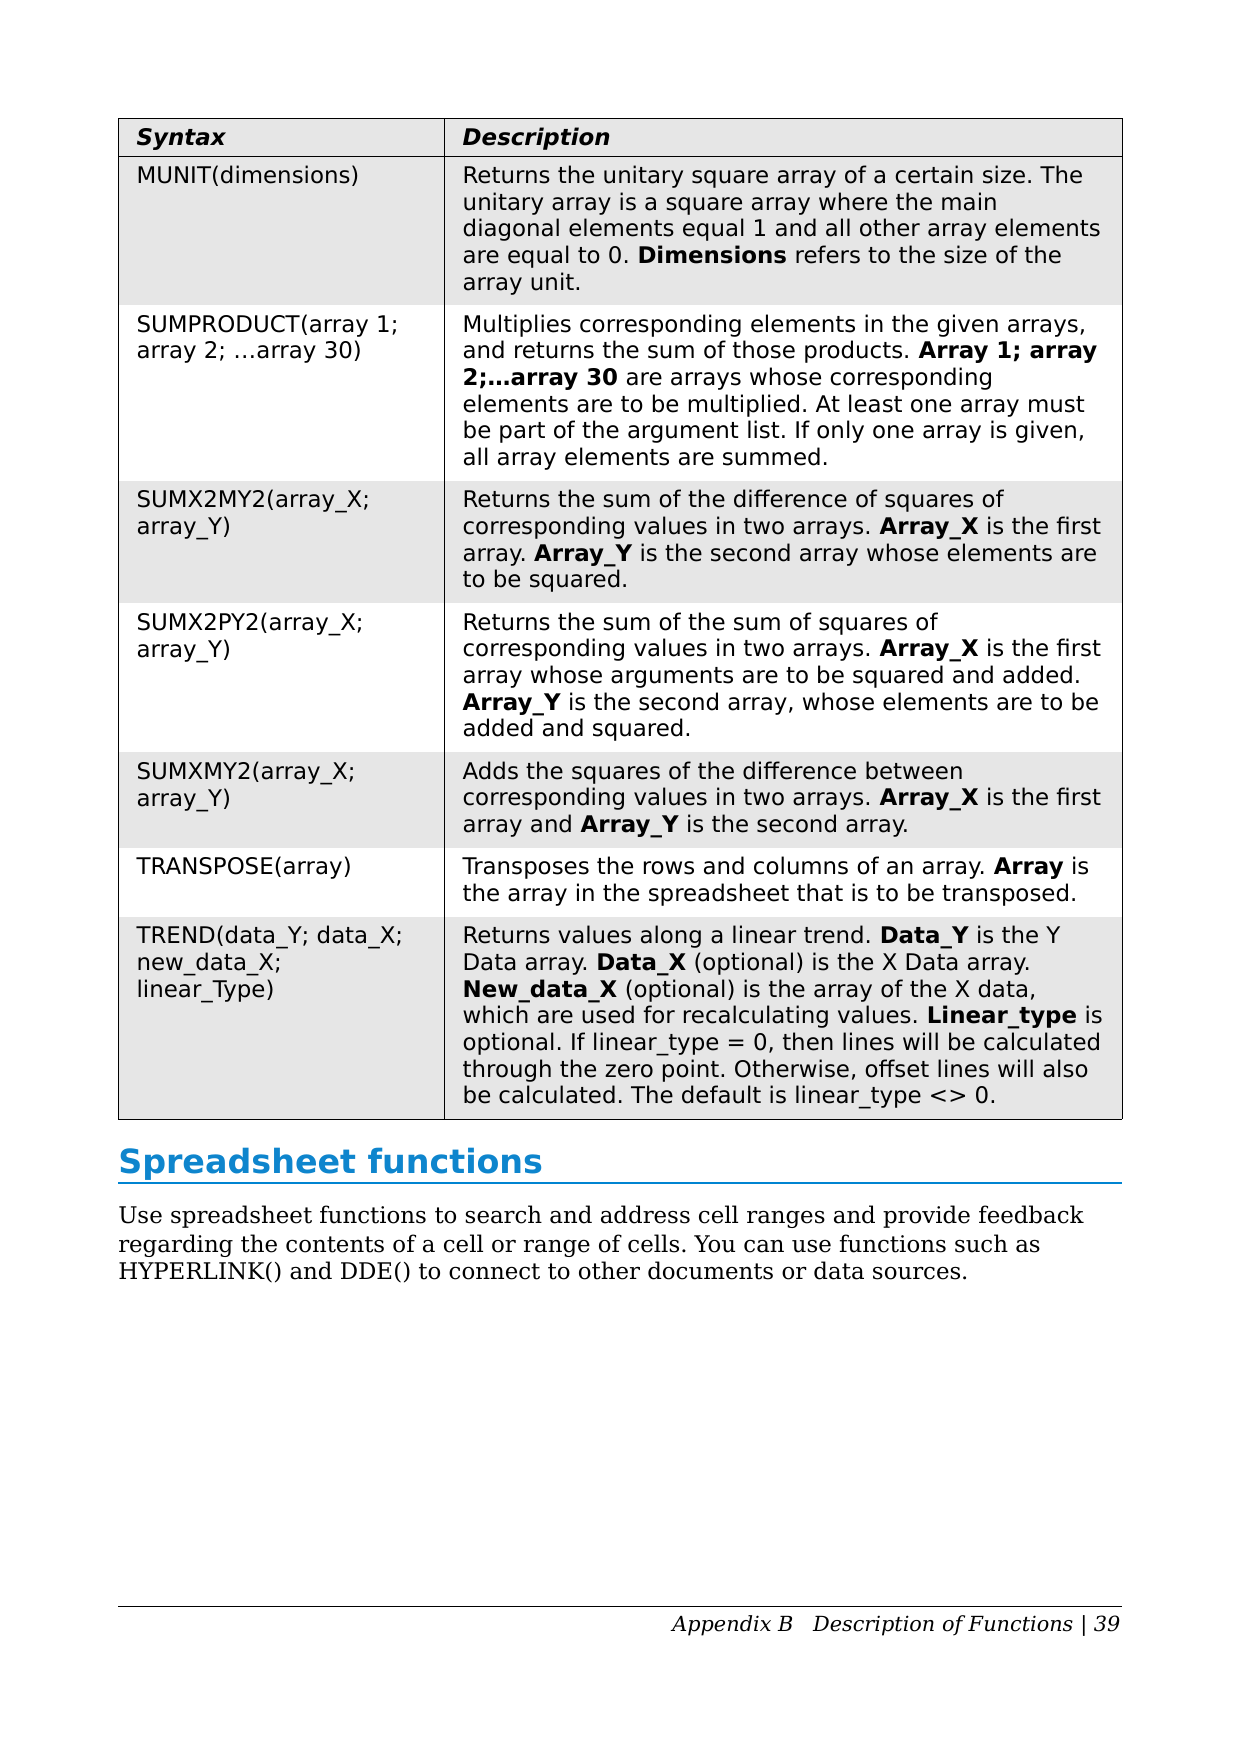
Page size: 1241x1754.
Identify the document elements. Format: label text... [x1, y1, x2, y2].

table_cell Multiplies corresponding elements in the given arrays, and returns the sum of those products. Array 1; array 2;…array 30 are arrays whose corresponding elements are to be multiplied. At least one array must be part of the argument list. If only one array is given, all array elements are summed. [445, 305, 1122, 481]
subtitle Spreadsheet functions [118, 1143, 1122, 1182]
table_cell TREND(data_Y; data_X; new_data_X; linear_Type) [119, 917, 444, 1119]
table_cell Returns values along a linear trend. Data_Y is the Y Data array. Data_X (optional) is the X Data array. New_data_X (optional) is the array of the X data, which are used for recalculating values. Linear_type is optional. If linear_type = 0, then lines will be calculated through the zero point. Otherwise, offset lines will also be calculated. The default is linear_type <> 0. [445, 917, 1122, 1119]
table_cell MUNIT(dimensions) [119, 157, 444, 305]
table_cell Returns the unitary square array of a certain size. The unitary array is a square array where the main diagonal elements equal 1 and all other array elements are equal to 0. Dimensions refers to the size of the array unit. [445, 157, 1122, 305]
table_header Description [445, 119, 1122, 156]
table_cell Returns the sum of the sum of squares of corresponding values in two arrays. Array_X is the first array whose arguments are to be squared and added. Array_Y is the second array, whose elements are to be added and squared. [445, 603, 1122, 752]
table_cell Returns the sum of the difference of squares of corresponding values in two arrays. Array_X is the first array. Array_Y is the second array whose elements are to be squared. [445, 481, 1122, 603]
text Use spreadsheet functions to search and address cell ranges and provide feedback regarding the contents of a cell or range of cells. You can use functions such as HYPERLINK() and DDE() to connect to other documents or data sources. [118, 1203, 1122, 1285]
table_header Syntax [119, 119, 444, 156]
table_cell Transposes the rows and columns of an array. Array is the array in the spreadsheet that is to be transposed. [445, 848, 1122, 917]
table_cell SUMPRODUCT(array 1; array 2; …array 30) [119, 305, 444, 481]
table_cell SUMX2PY2(array_X; array_Y) [119, 603, 444, 752]
table_cell TRANSPOSE(array) [119, 848, 444, 917]
table_cell SUMX2MY2(array_X; array_Y) [119, 481, 444, 603]
table_cell SUMXMY2(array_X; array_Y) [119, 752, 444, 848]
table_cell Adds the squares of the difference between corresponding values in two arrays. Array_X is the first array and Array_Y is the second array. [445, 752, 1122, 848]
